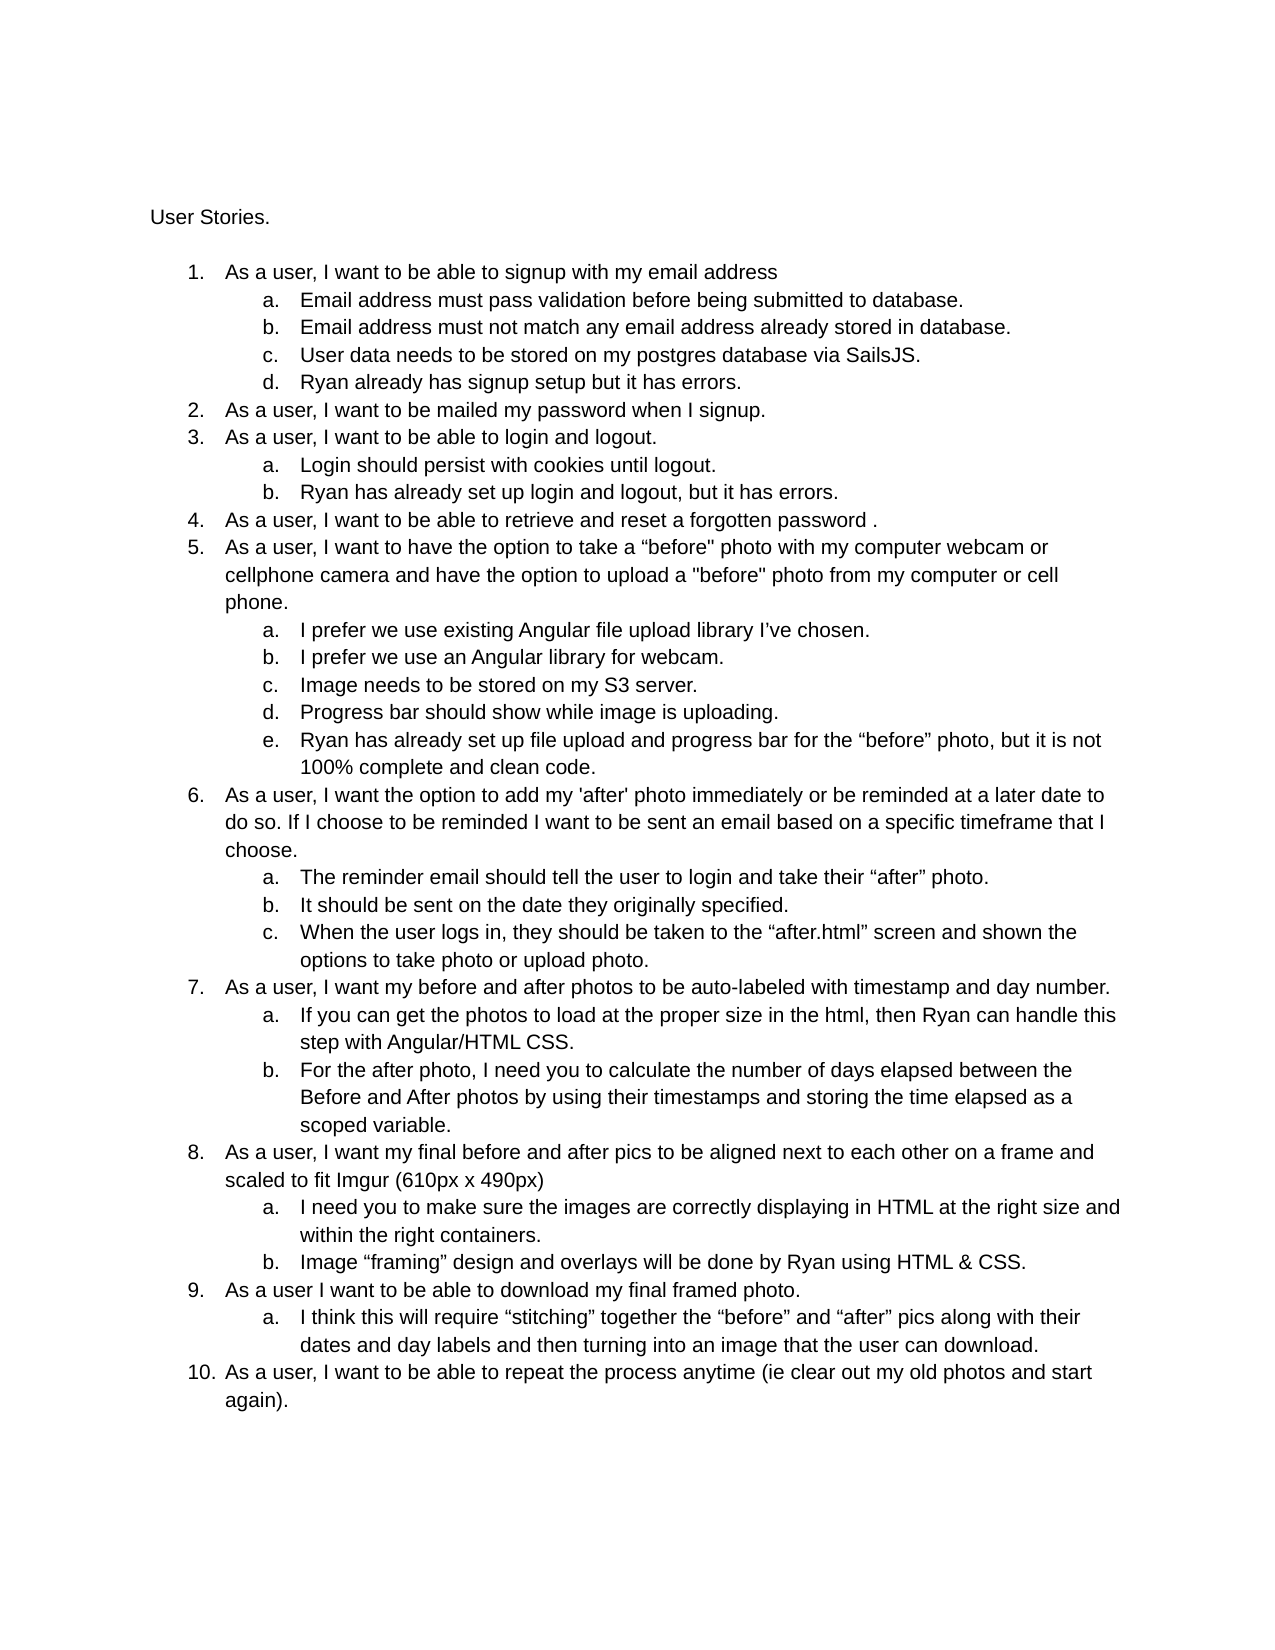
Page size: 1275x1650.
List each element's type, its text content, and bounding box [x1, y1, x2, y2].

list I think this will require “stitching” together the “before” and “after” pics along with their dates and day labels and then turning into an image that the user can download. [262, 1305, 1125, 1356]
list The reminder email should tell the user to login and take their “after” photo. [262, 865, 1125, 889]
list I prefer we use existing Angular file upload library I’ve chosen. [262, 617, 1125, 641]
list Ryan already has signup setup but it has errors. [262, 370, 1125, 394]
list As a user, I want to be able to login and logout. [187, 425, 1125, 449]
list As a user, I want to be able to signup with my email address [187, 260, 1125, 284]
list As a user I want to be able to download my final framed photo. [187, 1277, 1125, 1301]
text User Stories. [150, 205, 1125, 229]
list As a user, I want to have the option to take a “before" photo with my computer webcam or cellphone camera and have the option to upload a "before" photo from my computer or cell phone. [187, 535, 1125, 614]
list As a user, I want my final before and after pics to be aligned next to each other on a frame and scaled to fit Imgur (610px x 490px) [187, 1140, 1125, 1191]
list Image needs to be stored on my S3 server. [262, 672, 1125, 696]
list As a user, I want to be able to retrieve and reset a forgotten password . [187, 507, 1125, 531]
list For the after photo, I need you to calculate the number of days elapsed between the Before and After photos by using their timestamps and storing the time elapsed as a scoped variable. [262, 1057, 1125, 1136]
list Image “framing” design and overlays will be done by Ryan using HTML & CSS. [262, 1250, 1125, 1274]
list As a user, I want to be mailed my password when I signup. [187, 397, 1125, 421]
list I need you to make sure the images are correctly displaying in HTML at the right size and within the right containers. [262, 1195, 1125, 1246]
list Progress bar should show while image is uploading. [262, 700, 1125, 724]
list It should be sent on the date they originally specified. [262, 892, 1125, 916]
list Login should persist with cookies until logout. [262, 452, 1125, 476]
list Ryan has already set up file upload and progress bar for the “before” photo, but it is not 100% complete and clean code. [262, 727, 1125, 779]
list As a user, I want to be able to repeat the process anytime (ie clear out my old photos and start again). [187, 1360, 1125, 1411]
list If you can get the photos to load at the proper size in the html, then Ryan can handle this step with Angular/HTML CSS. [262, 1002, 1125, 1054]
list Email address must pass validation before being submitted to database. [262, 287, 1125, 311]
list Ryan has already set up login and logout, but it has errors. [262, 480, 1125, 504]
list User data needs to be stored on my postgres database via SailsJS. [262, 342, 1125, 366]
list I prefer we use an Angular library for webcam. [262, 645, 1125, 669]
list As a user, I want the option to add my 'after' photo immediately or be reminded at a later date to do so. If I choose to be reminded I want to be sent an email based on a specific timeframe that I choose. [187, 782, 1125, 861]
list As a user, I want my before and after photos to be auto-labeled with timestamp and day number. [187, 975, 1125, 999]
list Email address must not match any email address already stored in database. [262, 315, 1125, 339]
list When the user logs in, they should be taken to the “after.html” screen and shown the options to take photo or upload photo. [262, 920, 1125, 971]
